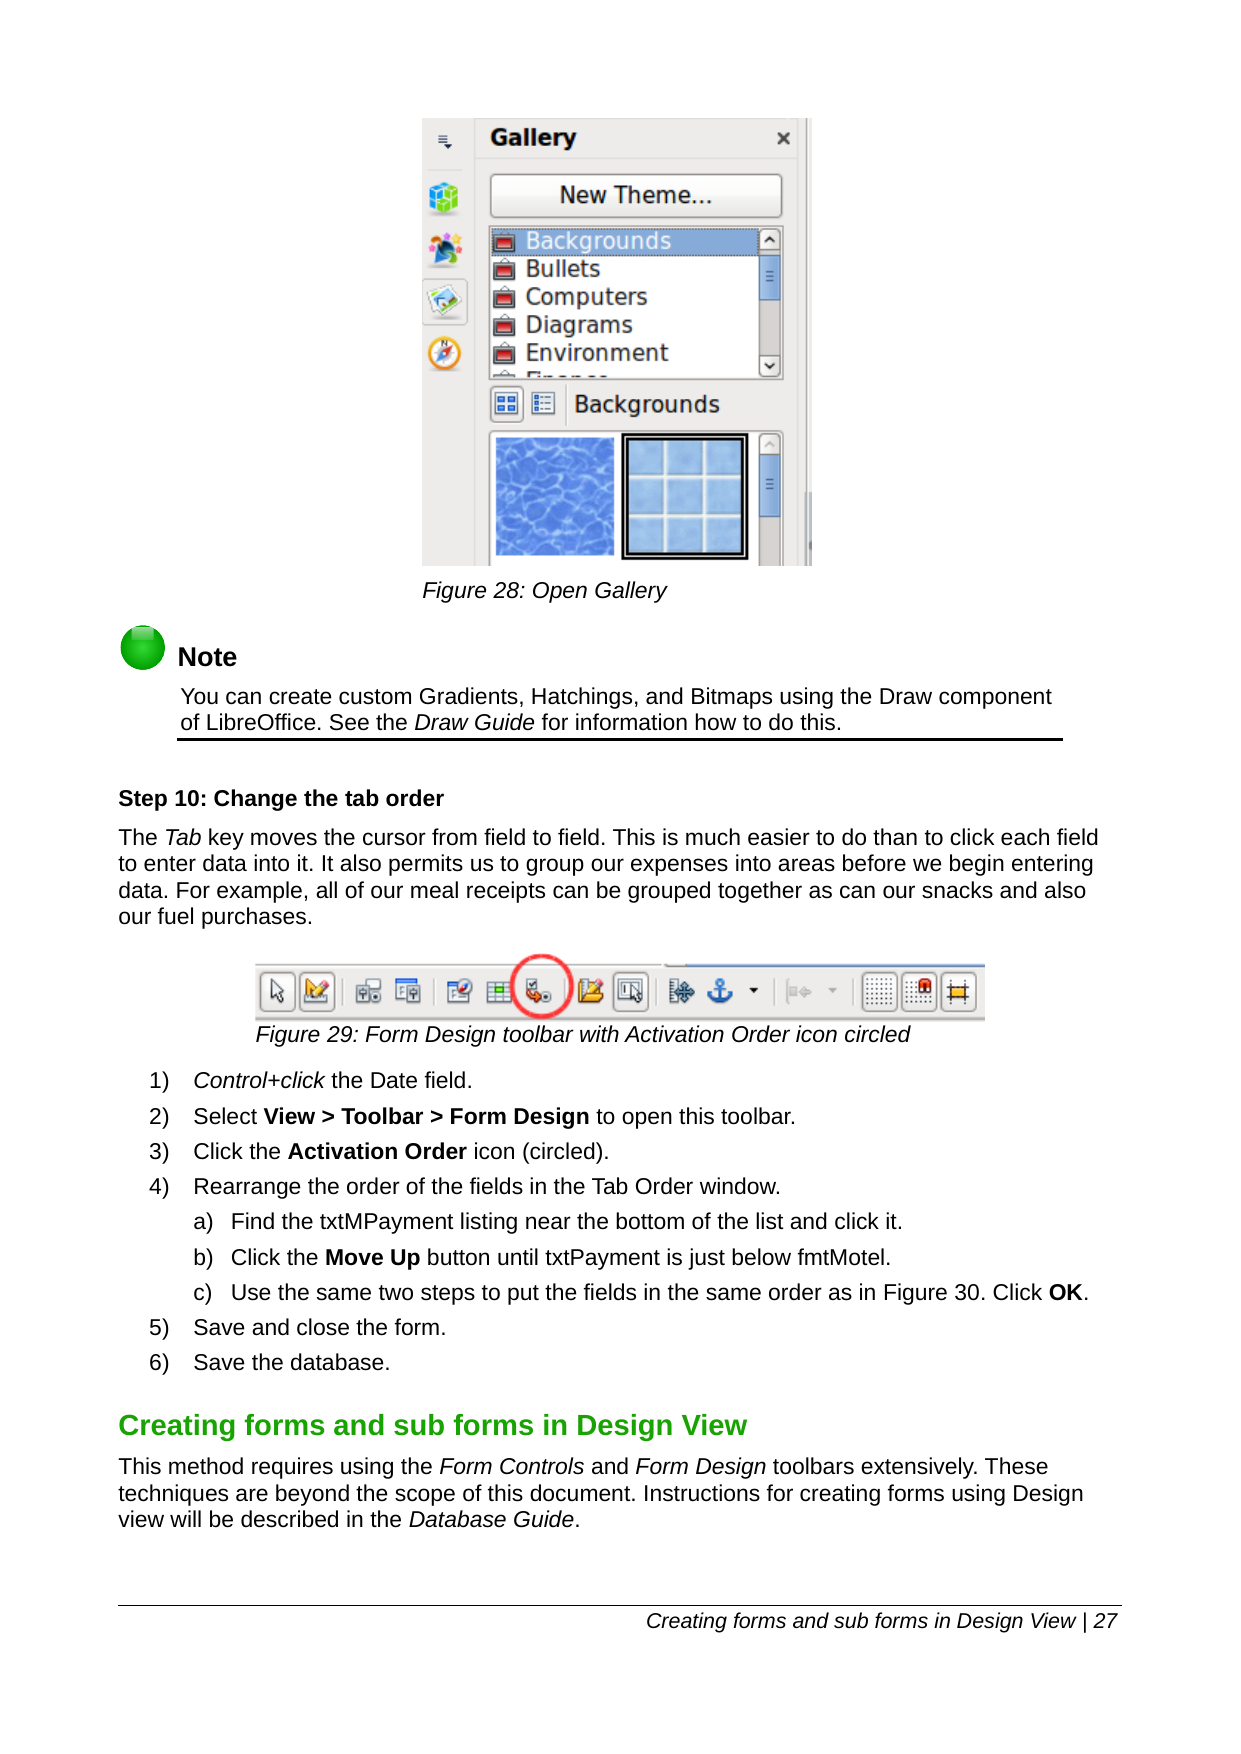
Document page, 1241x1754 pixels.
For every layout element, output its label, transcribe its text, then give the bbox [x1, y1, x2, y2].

text The Tab key moves the cursor from field to field. This is much easier to do than to click each field to enter data into it. It also permits us to group our expenses into areas before we begin entering data. For example, all of our meal receipts can be grouped together as can our snacks and also our fuel purchases. [118, 824, 1122, 929]
list Click the Activation Order icon (circled). [169, 1138, 1122, 1164]
picture [255, 953, 985, 1022]
list Select View > Toolbar > Form Design to open this toolbar. [169, 1103, 1122, 1129]
text Figure 28: Open Gallery [422, 577, 818, 603]
list Click the Move Up button until txtPayment is just below fmtMotel. [193, 1243, 1122, 1270]
list Control+click the Date field. [169, 1067, 1122, 1094]
list Find the txtMPayment listing near the bottom of the list and click it. [193, 1208, 1122, 1234]
subtitle Creating forms and sub forms in Design View [118, 1408, 1122, 1441]
list Rearrange the order of the fields in the Tab Order window. [169, 1173, 1122, 1199]
list Use the same two steps to put the fields in the same order as in Figure 30. Click OK. [193, 1279, 1122, 1305]
picture [422, 118, 812, 566]
text You can create custom Gradients, Hatchings, and Bitmaps using the Draw component of LibreOffice. See the Draw Guide for information how to do this. [177, 680, 1063, 738]
list Save and close the form. [169, 1314, 1122, 1340]
text This method requires using the Form Controls and Form Design toolbars extensively. These techniques are beyond the scope of this document. Instructions for creating forms using Design view will be described in the Database Guide. [118, 1453, 1122, 1532]
text Figure 29: Form Design toolbar with Activation Order icon circled [255, 1022, 985, 1048]
list Save the database. [169, 1349, 1122, 1375]
subtitle Note [118, 623, 1122, 672]
text Step 10: Change the tab order [118, 785, 1122, 812]
